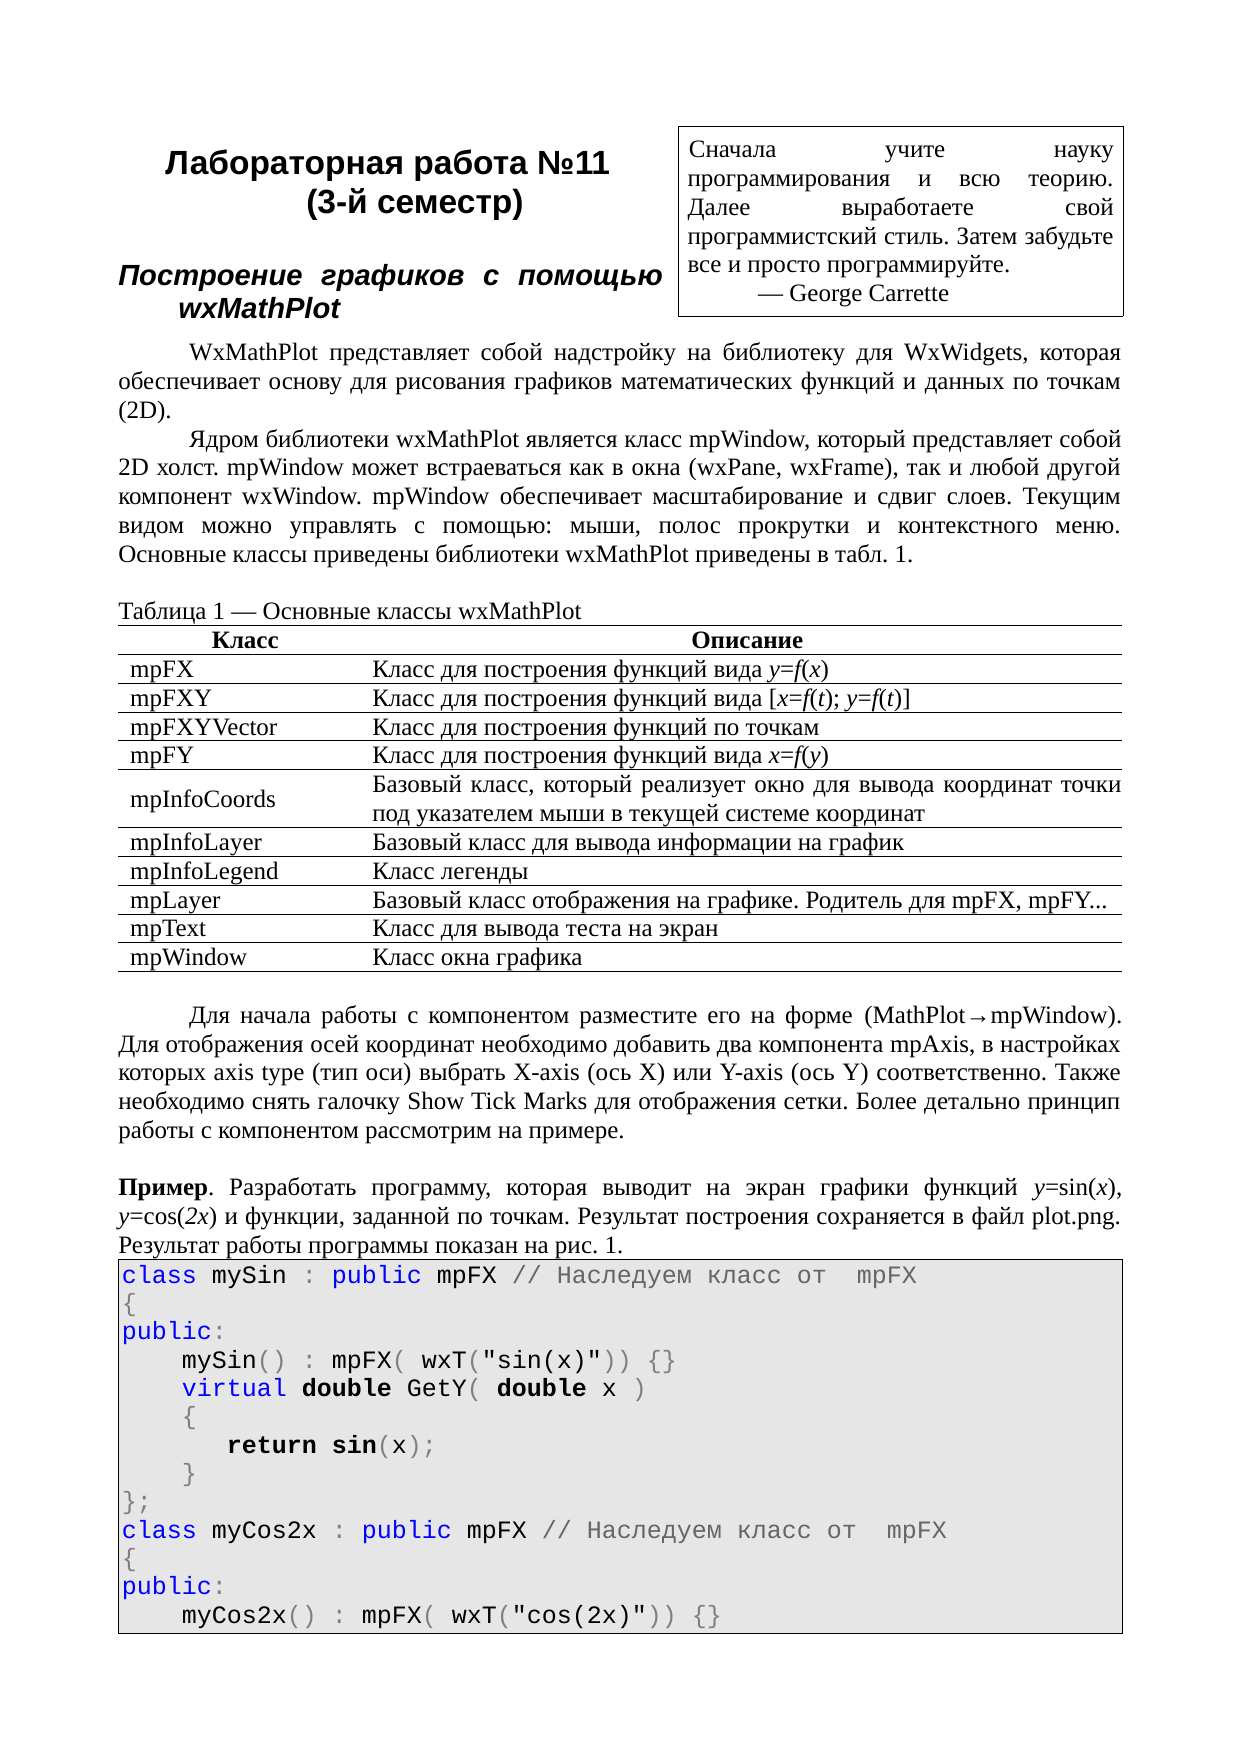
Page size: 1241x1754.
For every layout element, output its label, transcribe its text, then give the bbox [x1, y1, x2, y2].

table_header Описание [372, 626, 1122, 654]
table_cell Класс для построения функций вида x=f(y) [372, 741, 1122, 769]
text }; [119, 1485, 1122, 1514]
table_cell mpFY [118, 741, 372, 769]
subtitle [679, 127, 1123, 316]
table_cell Класс для вывода теста на экран [372, 915, 1122, 942]
text Ядром библиотеки wxMathPlot является класс mpWindow, который представляет собой 2D холст. mpWindow может встраеваться как в окна (wxPane, wxFrame), так и любой другой компонент wxWindow. mpWindow обеспечивает масштабирование и сдвиг слоев. Текущим видом можно управлять с помощью: мыши, полос прокрутки и контекстного меню. Основные классы приведены библиотеки wxMathPlot приведены в табл. 1. [118, 424, 1122, 567]
table_cell mpText [118, 915, 372, 942]
text { [119, 1400, 1122, 1429]
text return sin(x); [119, 1429, 1122, 1457]
subtitle Построение графиков с помощью wxMathPlot [118, 258, 1122, 325]
text { [119, 1287, 1122, 1315]
table_cell Класс для построения функций вида y=f(x) [372, 655, 1122, 683]
text Пример. Разработать программу, которая выводит на экран графики функций y=sin(x), y=cos(2x) и функции, заданной по точкам. Результат построения сохраняется в файл plot.png. Результат работы программы показан на рис. 1. [118, 1172, 1122, 1259]
text mySin() : mpFX( wxT("sin(x)")) {} [119, 1344, 1122, 1372]
table_cell mpFXYVector [118, 713, 372, 740]
table_cell Базовый класс отображения на графике. Родитель для mpFX, mpFY... [372, 886, 1122, 913]
table_cell mpInfoCoords [118, 770, 372, 827]
table_cell Класс для построения функций по точкам [372, 713, 1122, 740]
text — George Carrette [687, 278, 1114, 307]
text virtual double GetY( double x ) [119, 1372, 1122, 1400]
text { [119, 1542, 1122, 1570]
table_cell Класс легенды [372, 857, 1122, 884]
table_cell mpFX [118, 655, 372, 683]
text Таблица 1 — Основные классы wxMathPlot [118, 596, 1122, 625]
text myCos2x() : mpFX( wxT("cos(2x)")) {} [119, 1599, 1122, 1633]
table_cell mpInfoLayer [118, 828, 372, 856]
text class myCos2x : public mpFX // Наследуем класс от mpFX [119, 1514, 1122, 1542]
text Для начала работы с компонентом разместите его на форме (MathPlot→mpWindow). Для отображения осей координат необходимо добавить два компонента mpAxis, в настройках которых axis type (тип оси) выбрать X-axis (ось Х) или Y-axis (ось Y) соответственно. Также необходимо снять галочку Show Tick Marks для отображения сетки. Более детально принцип работы с компонентом рассмотрим на примере. [118, 1000, 1122, 1144]
table_cell mpFXY [118, 684, 372, 712]
table_cell Класс окна графика [372, 943, 1122, 971]
table_cell Базовый класс для вывода информации на график [372, 828, 1122, 856]
text WxMathPlot представляет собой надстройку на библиотеку для WxWidgets, которая обеспечивает основу для рисования графиков математических функций и данных по точкам (2D). [118, 337, 1122, 424]
text Сначала учите науку программирования и всю теорию. Далее выработаете свой программистский стиль. Затем забудьте все и просто программируйте. [687, 134, 1114, 278]
table_cell mpWindow [118, 943, 372, 971]
text class mySin : public mpFX // Наследуем класс от mpFX [119, 1260, 1122, 1287]
table_cell mpLayer [118, 886, 372, 913]
table_cell mpInfoLegend [118, 857, 372, 884]
text } [119, 1457, 1122, 1485]
table_header Класс [118, 626, 372, 654]
table_cell Класс для построения функций вида [x=f(t); y=f(t)] [372, 684, 1122, 712]
table_cell Базовый класс, который реализует окно для вывода координат точки под указателем мыши в текущей системе координат [372, 770, 1122, 827]
subtitle Лабораторная работа №11 (3-й семестр) [118, 143, 678, 220]
text public: [119, 1315, 1122, 1344]
text public: [119, 1570, 1122, 1599]
